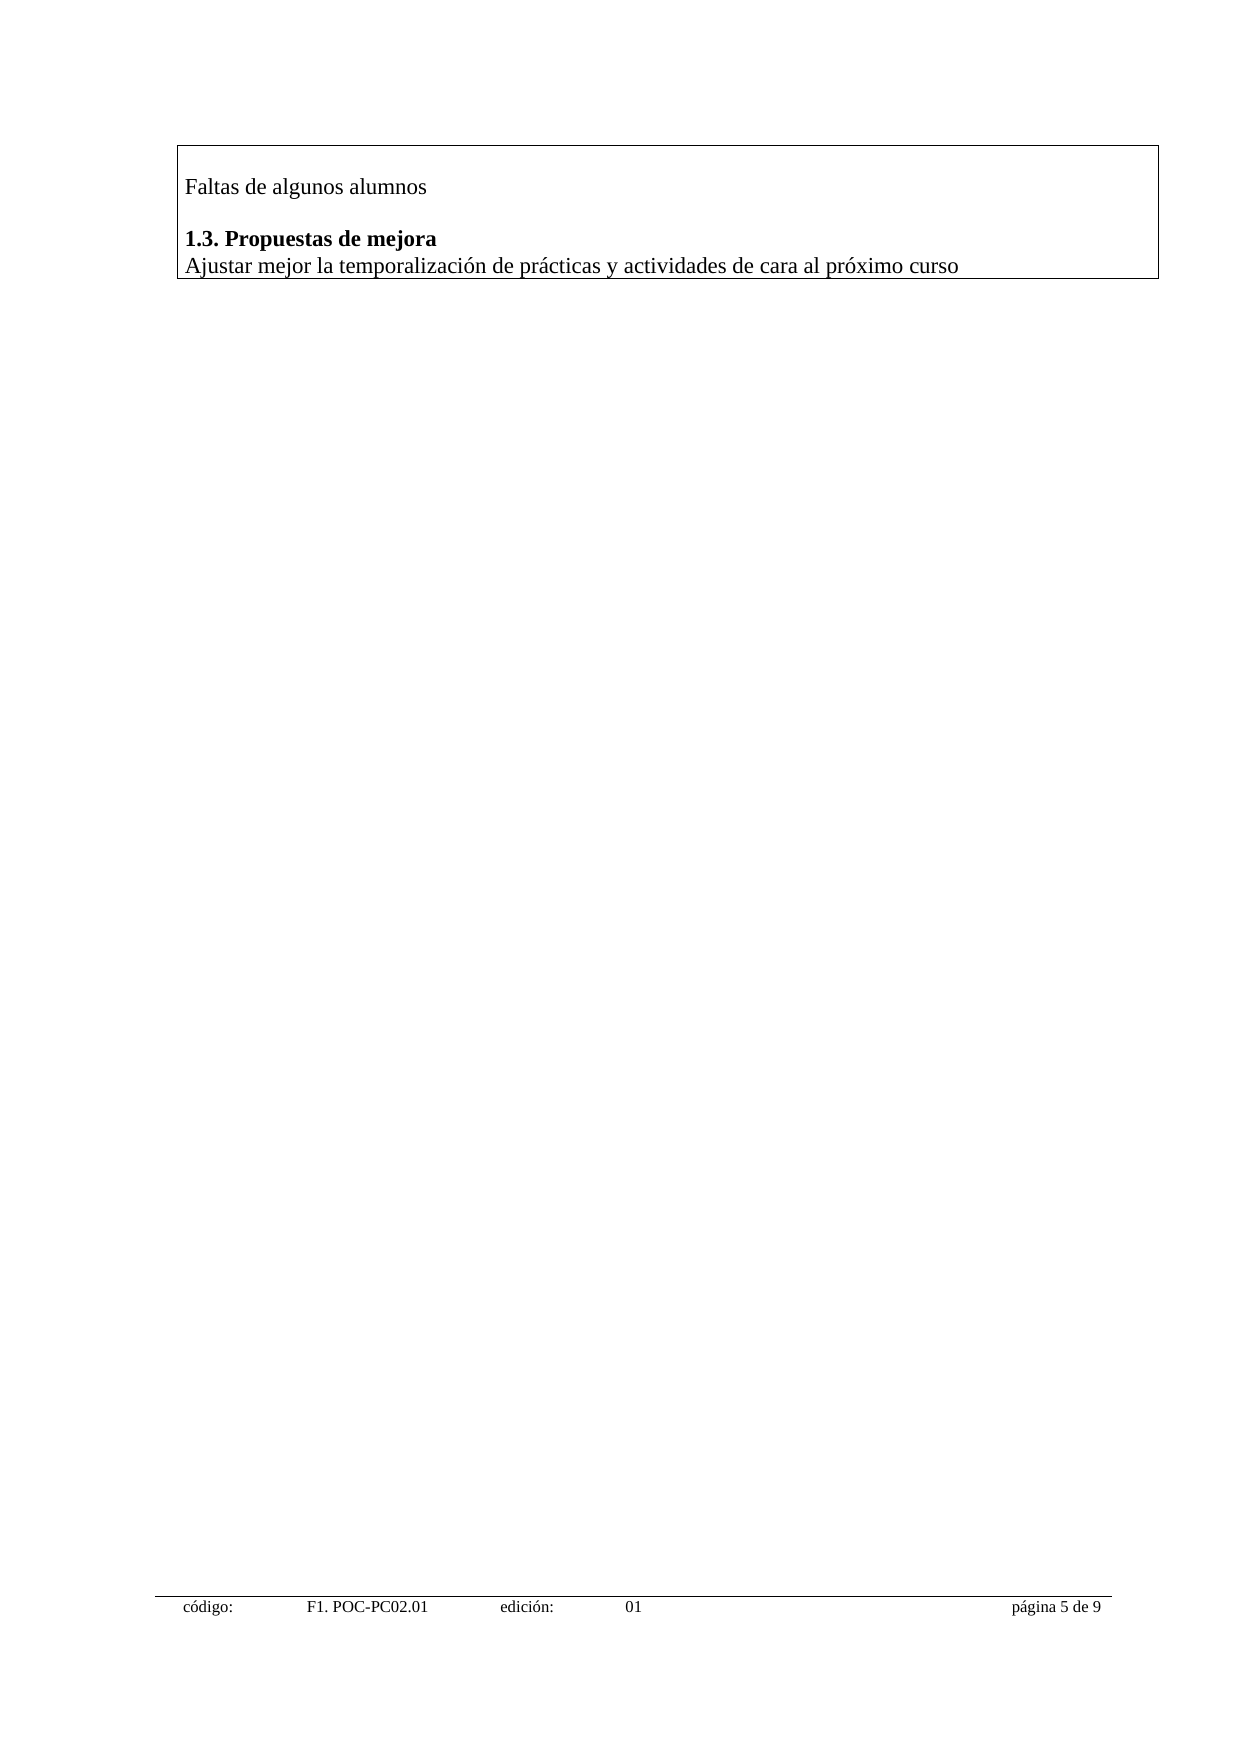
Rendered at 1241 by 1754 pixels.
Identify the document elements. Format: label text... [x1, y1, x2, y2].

table_header Faltas de algunos alumnos 1.3. Propuestas de mejora Ajustar mejor la temporalización de prácticas y actividades de cara al próximo curso [178, 146, 1158, 278]
